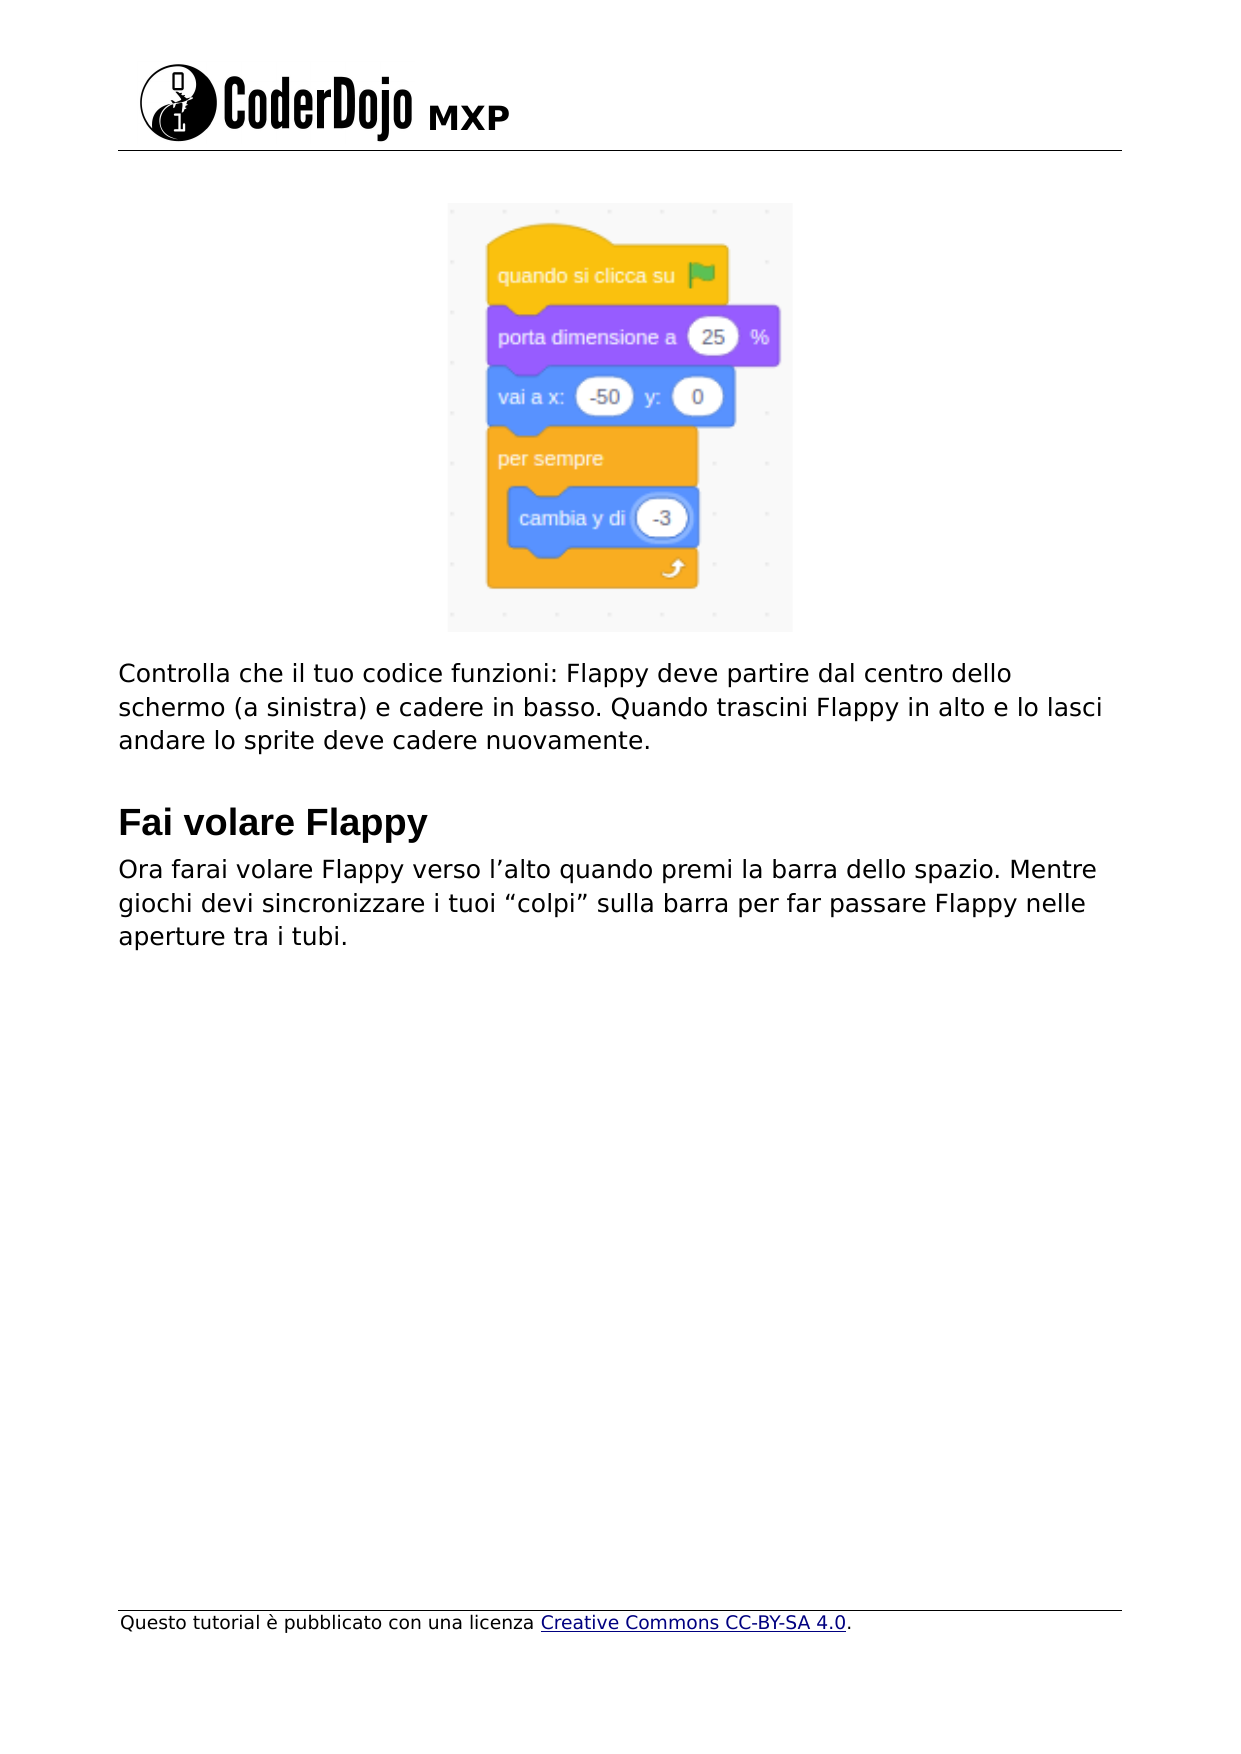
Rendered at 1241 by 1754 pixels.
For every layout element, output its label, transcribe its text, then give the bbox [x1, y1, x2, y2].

text Controlla che il tuo codice funzioni: Flappy deve partire dal centro dello schermo (a sinistra) e cadere in basso. Quando trascini Flappy in alto e lo lasci andare lo sprite deve cadere nuovamente. [118, 180, 1122, 755]
text Ora farai volare Flappy verso l’alto quando premi la barra dello spazio. Mentre giochi devi sincronizzare i tuoi “colpi” sulla barra per far passare Flappy nelle aperture tra i tubi. [118, 856, 1122, 952]
subtitle Fai volare Flappy [118, 799, 1122, 843]
picture [137, 61, 415, 144]
picture [447, 203, 793, 632]
